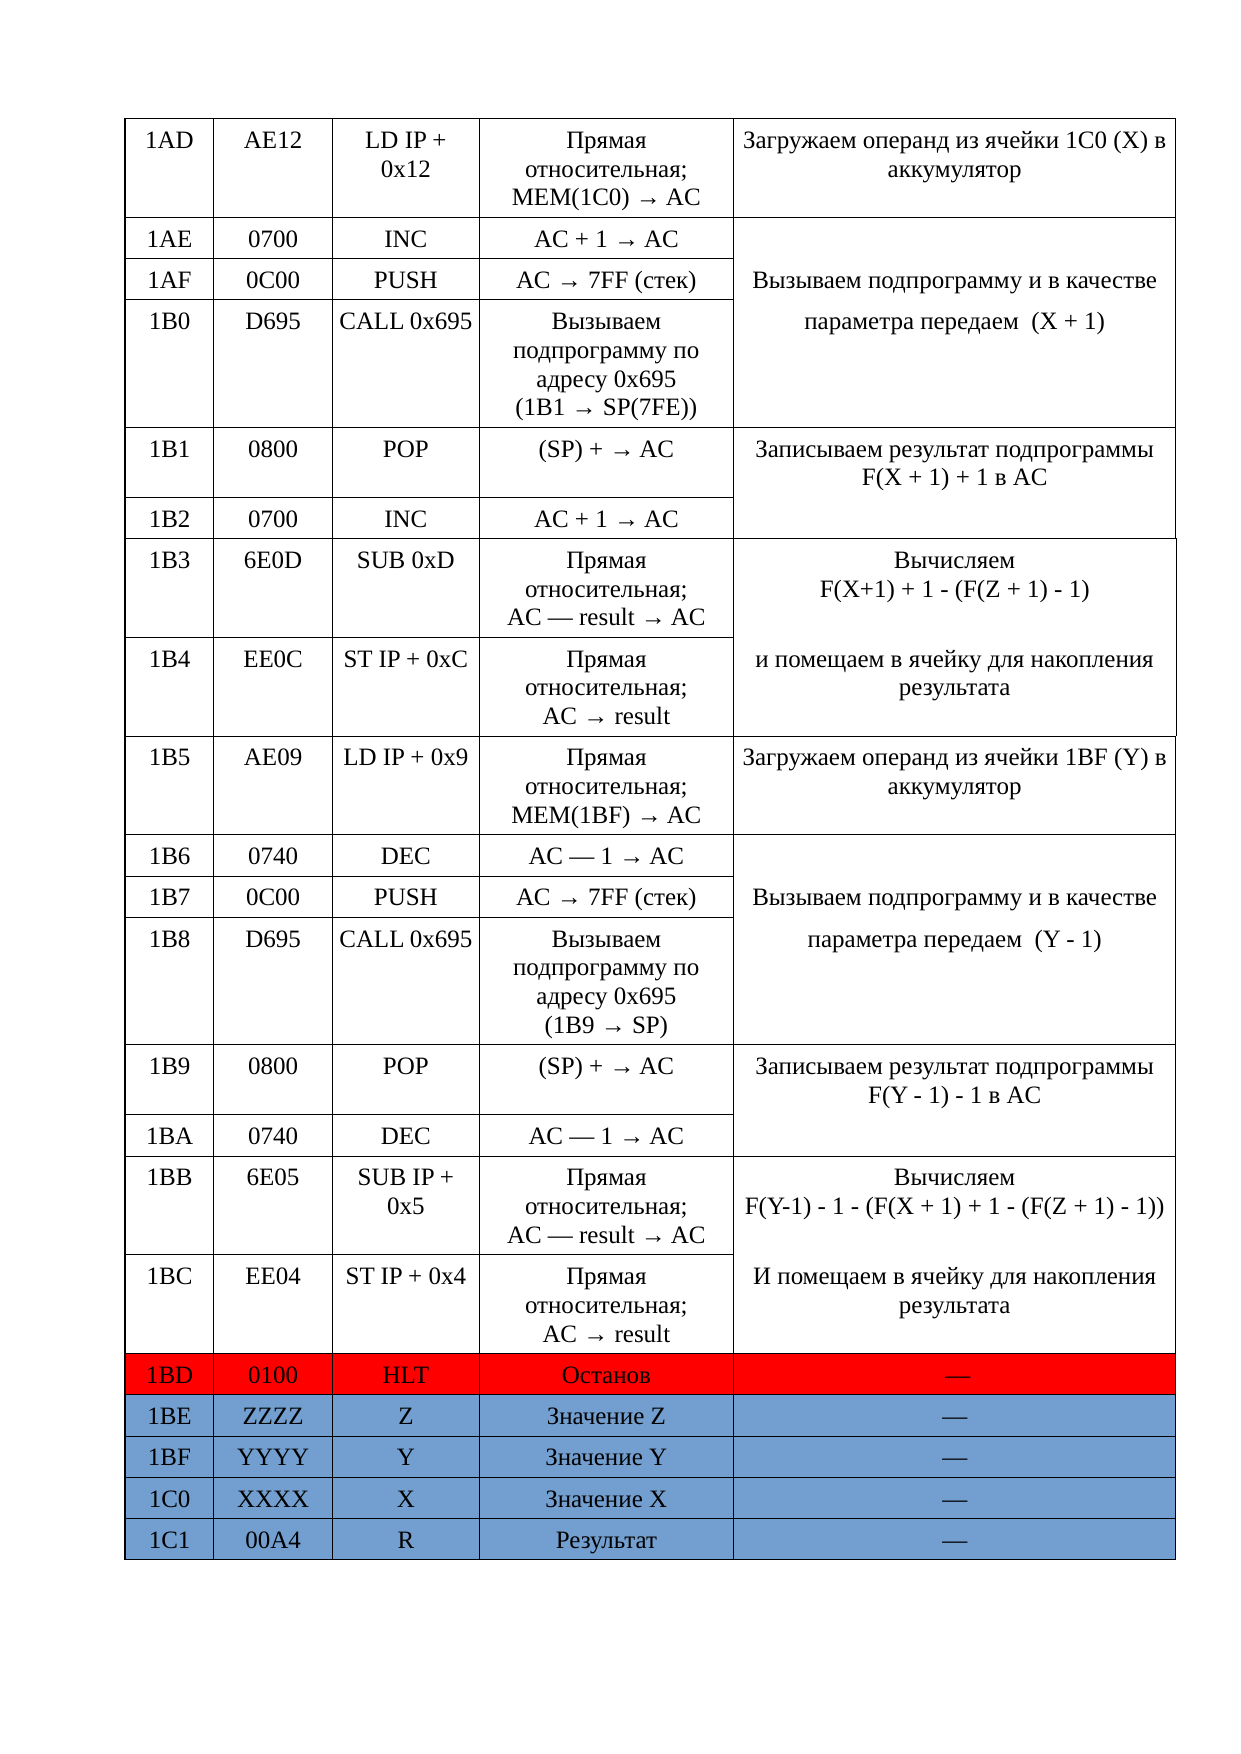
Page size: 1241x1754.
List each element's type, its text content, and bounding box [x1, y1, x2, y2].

table_cell 0700 [214, 218, 332, 258]
table_cell 1B4 [126, 638, 213, 736]
table_cell DEC [333, 1115, 479, 1156]
table_cell CALL 0x695 [333, 918, 479, 1044]
table_cell 1BE [126, 1395, 213, 1436]
table_cell Останов [480, 1354, 733, 1394]
table_cell Вычисляем F(Y-1) - 1 - (F(X + 1) + 1 - (F(Z + 1) - 1)) [734, 1157, 1175, 1254]
table_cell INC [333, 218, 479, 258]
table_cell и помещаем в ячейку для накопления результата [734, 637, 1176, 736]
table_cell [734, 1114, 1175, 1156]
table_cell ST IP + 0x4 [333, 1255, 479, 1353]
table_cell D695 [214, 300, 332, 427]
table_cell Вызываем подпрограмму по адресу 0x695 (1B9 → SP) [480, 918, 733, 1044]
table_cell 1B6 [126, 835, 213, 876]
table_cell X [333, 1478, 479, 1518]
table_cell И помещаем в ячейку для накопления результата [734, 1254, 1175, 1353]
table_cell 1B7 [126, 877, 213, 917]
table_cell 1B9 [126, 1045, 213, 1114]
table_cell 1AE [126, 218, 213, 258]
table_cell 1B2 [126, 498, 213, 538]
table_cell LD IP + 0x12 [333, 119, 479, 217]
table_cell 0800 [214, 428, 332, 497]
table_cell Значение Z [480, 1395, 733, 1436]
table_cell AC — 1 → AC [480, 1115, 733, 1156]
table_cell PUSH [333, 877, 479, 917]
table_cell [734, 835, 1175, 876]
table_cell Прямая относительная; AC → result [480, 1255, 733, 1353]
table_cell AC — 1 → AC [480, 835, 733, 876]
table_cell POP [333, 1045, 479, 1114]
table_cell ST IP + 0xC [333, 638, 479, 736]
table_cell 1BF [126, 1437, 213, 1477]
table_cell XXXX [214, 1478, 332, 1518]
table_cell INC [333, 498, 479, 538]
table_cell CALL 0x695 [333, 300, 479, 427]
table_cell [734, 497, 1175, 538]
table_cell 1BC [126, 1255, 213, 1353]
table_cell 0700 [214, 498, 332, 538]
table_cell LD IP + 0x9 [333, 737, 479, 834]
table_cell POP [333, 428, 479, 497]
table_cell параметра передаем (X + 1) [734, 299, 1175, 427]
table_cell — [734, 1354, 1175, 1394]
table_cell 1BB [126, 1157, 213, 1254]
table_cell 1B8 [126, 918, 213, 1044]
table_cell Результат [480, 1519, 733, 1559]
table_cell — [734, 1519, 1175, 1559]
table_cell Вычисляем F(X+1) + 1 - (F(Z + 1) - 1) [734, 539, 1176, 637]
table_cell — [734, 1395, 1175, 1436]
table_cell 0800 [214, 1045, 332, 1114]
table_cell 1B0 [126, 300, 213, 427]
table_cell D695 [214, 918, 332, 1044]
table_cell AE09 [214, 737, 332, 834]
table_cell Y [333, 1437, 479, 1477]
table_cell Прямая относительная; MEM(1BF) → AC [480, 737, 733, 834]
table_cell EE0C [214, 638, 332, 736]
table_cell Загружаем операнд из ячейки 1BF (Y) в аккумулятор [734, 737, 1175, 834]
table_cell [734, 218, 1175, 258]
table_cell 1C0 [126, 1478, 213, 1518]
table_cell Прямая относительная; MEM(1C0) → AC [480, 119, 733, 217]
table_cell 1BA [126, 1115, 213, 1156]
table_cell 0C00 [214, 259, 332, 299]
table_cell — [734, 1437, 1175, 1477]
table_cell 6E05 [214, 1157, 332, 1254]
table_cell Прямая относительная; AC → result [480, 638, 733, 736]
table_cell Записываем результат подпрограммы F(X + 1) + 1 в AC [734, 428, 1175, 497]
table_cell SUB 0xD [333, 539, 479, 637]
table_cell 1B1 [126, 428, 213, 497]
table_cell SUB IP + 0x5 [333, 1157, 479, 1254]
table_cell HLT [333, 1354, 479, 1394]
table_cell 0100 [214, 1354, 332, 1394]
table_cell 1C1 [126, 1519, 213, 1559]
table_cell Вызываем подпрограмму и в качестве [734, 258, 1175, 299]
table_cell YYYY [214, 1437, 332, 1477]
table_cell Записываем результат подпрограммы F(Y - 1) - 1 в AC [734, 1045, 1175, 1114]
table_cell AE12 [214, 119, 332, 217]
table_cell параметра передаем (Y - 1) [734, 917, 1175, 1044]
table_cell 00A4 [214, 1519, 332, 1559]
table_cell (SP) + → AC [480, 1045, 733, 1114]
table_cell Прямая относительная; AC — result → AC [480, 539, 733, 637]
table_cell 1BD [126, 1354, 213, 1394]
table_cell AC + 1 → AC [480, 218, 733, 258]
table_cell 1B5 [126, 737, 213, 834]
table_cell EE04 [214, 1255, 332, 1353]
table_cell 1AD [126, 119, 213, 217]
table_cell Значение Y [480, 1437, 733, 1477]
table_cell ZZZZ [214, 1395, 332, 1436]
table_cell Z [333, 1395, 479, 1436]
table_cell PUSH [333, 259, 479, 299]
table_cell 0C00 [214, 877, 332, 917]
table_cell — [734, 1478, 1175, 1518]
table_cell R [333, 1519, 479, 1559]
table_cell Прямая относительная; AC — result → AC [480, 1157, 733, 1254]
table_cell Вызываем подпрограмму и в качестве [734, 876, 1175, 917]
table_cell 0740 [214, 835, 332, 876]
table_cell Вызываем подпрограмму по адресу 0x695 (1B1 → SP(7FE)) [480, 300, 733, 427]
table_cell Загружаем операнд из ячейки 1C0 (X) в аккумулятор [734, 119, 1175, 217]
table_cell 0740 [214, 1115, 332, 1156]
table_cell AC → 7FF (стек) [480, 877, 733, 917]
table_cell (SP) + → AC [480, 428, 733, 497]
table_cell 6E0D [214, 539, 332, 637]
table_cell 1AF [126, 259, 213, 299]
table_cell AC → 7FF (стек) [480, 259, 733, 299]
table_cell DEC [333, 835, 479, 876]
table_cell AC + 1 → AC [480, 498, 733, 538]
table_cell Значение X [480, 1478, 733, 1518]
table_cell 1B3 [126, 539, 213, 637]
